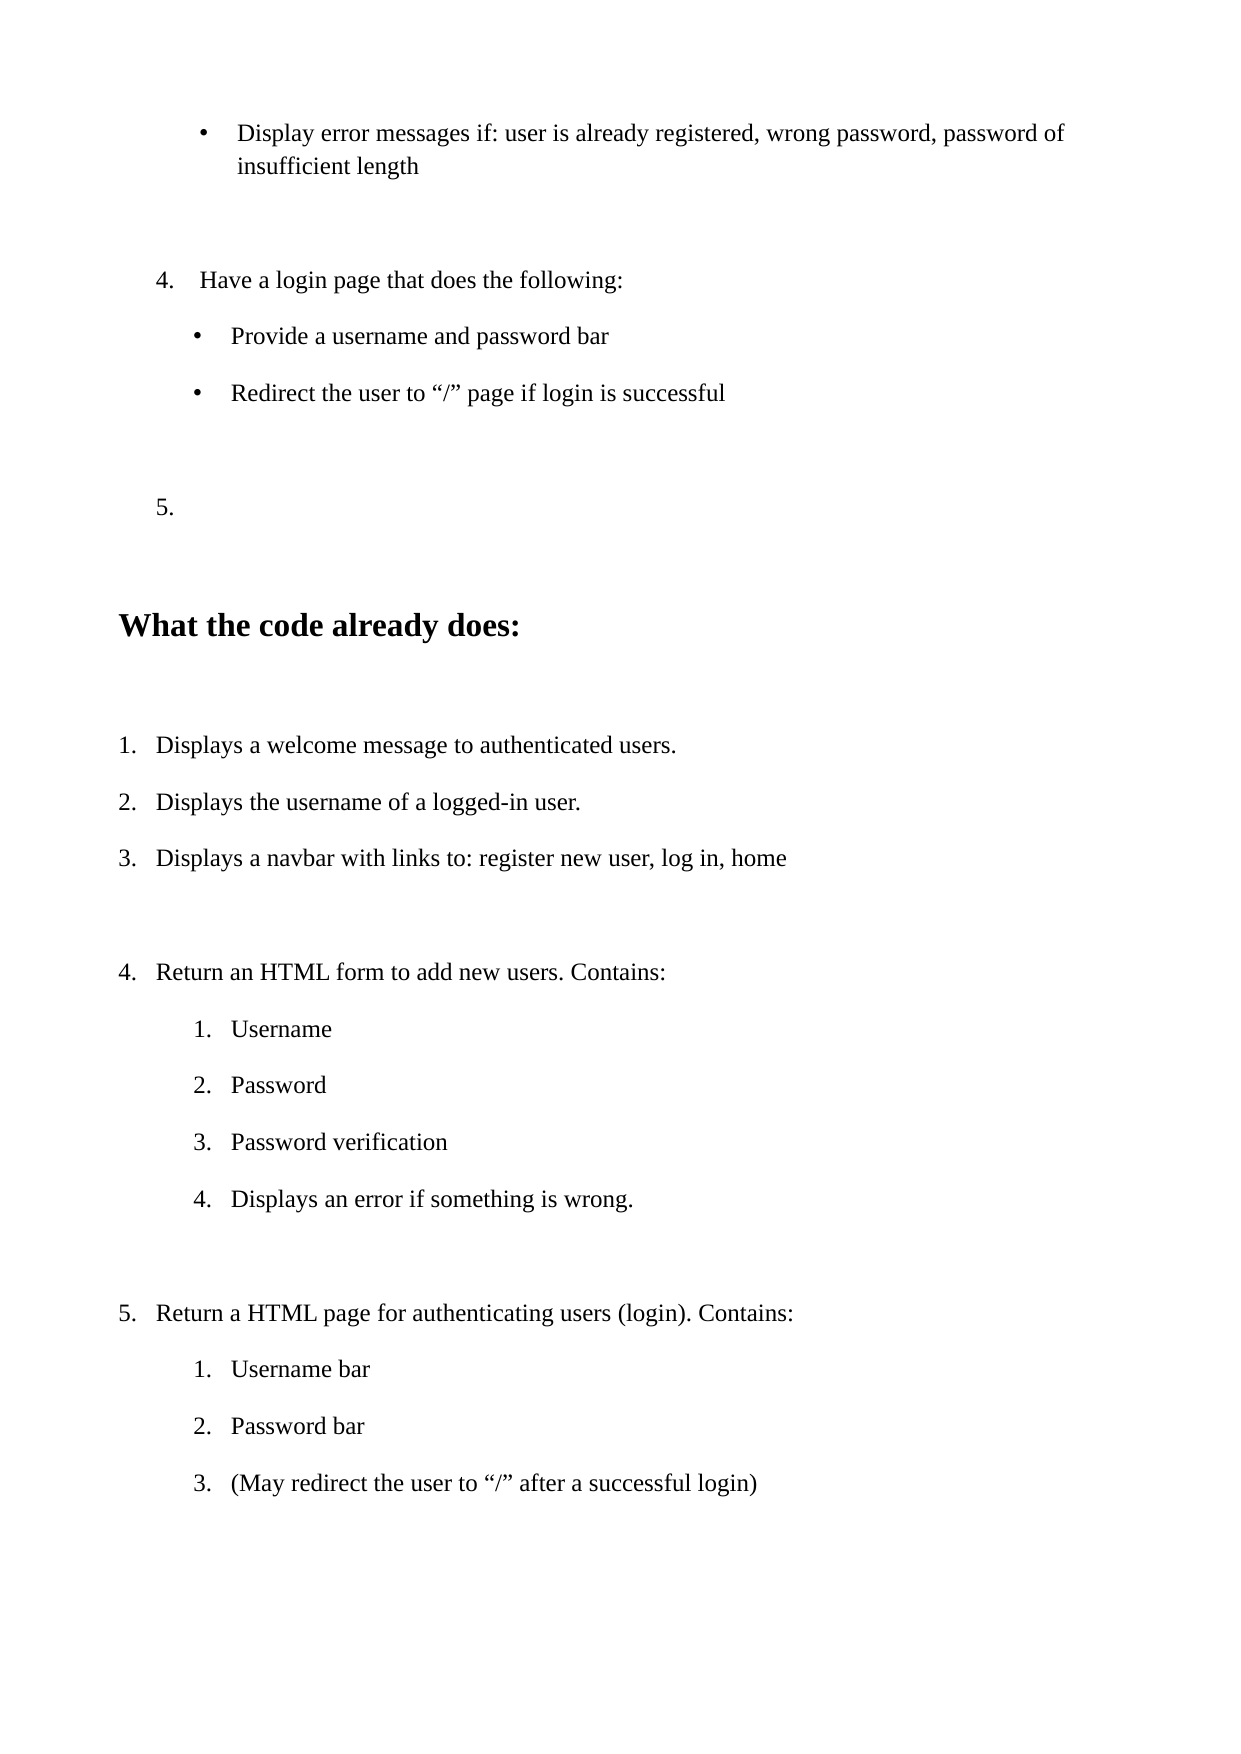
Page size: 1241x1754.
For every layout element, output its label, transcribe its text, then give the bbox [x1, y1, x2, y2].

list Password verification [193, 1127, 1122, 1156]
list Provide a username and password bar [193, 321, 1122, 350]
list Have a login page that does the following: [156, 265, 1122, 293]
list Displays the username of a logged-in user. [118, 787, 1122, 815]
list Username [193, 1014, 1122, 1042]
list Return a HTML page for authenticating users (login). Contains: [118, 1298, 1122, 1326]
list Password [193, 1071, 1122, 1099]
list (May redirect the user to “/” after a successful login) [193, 1468, 1122, 1497]
list Return an HTML form to add new users. Contains: [118, 957, 1122, 986]
list Displays a navbar with links to: register new user, log in, home [118, 843, 1122, 872]
list Redirect the user to “/” page if login is successful [193, 378, 1122, 407]
list Displays an error if something is wrong. [193, 1184, 1122, 1213]
text What the code already does: [118, 605, 1122, 644]
list Display error messages if: user is already registered, wrong password, password of insufficient length [199, 118, 1122, 180]
list Username bar [193, 1354, 1122, 1383]
list Password bar [193, 1411, 1122, 1440]
list Displays a welcome message to authenticated users. [118, 730, 1122, 759]
